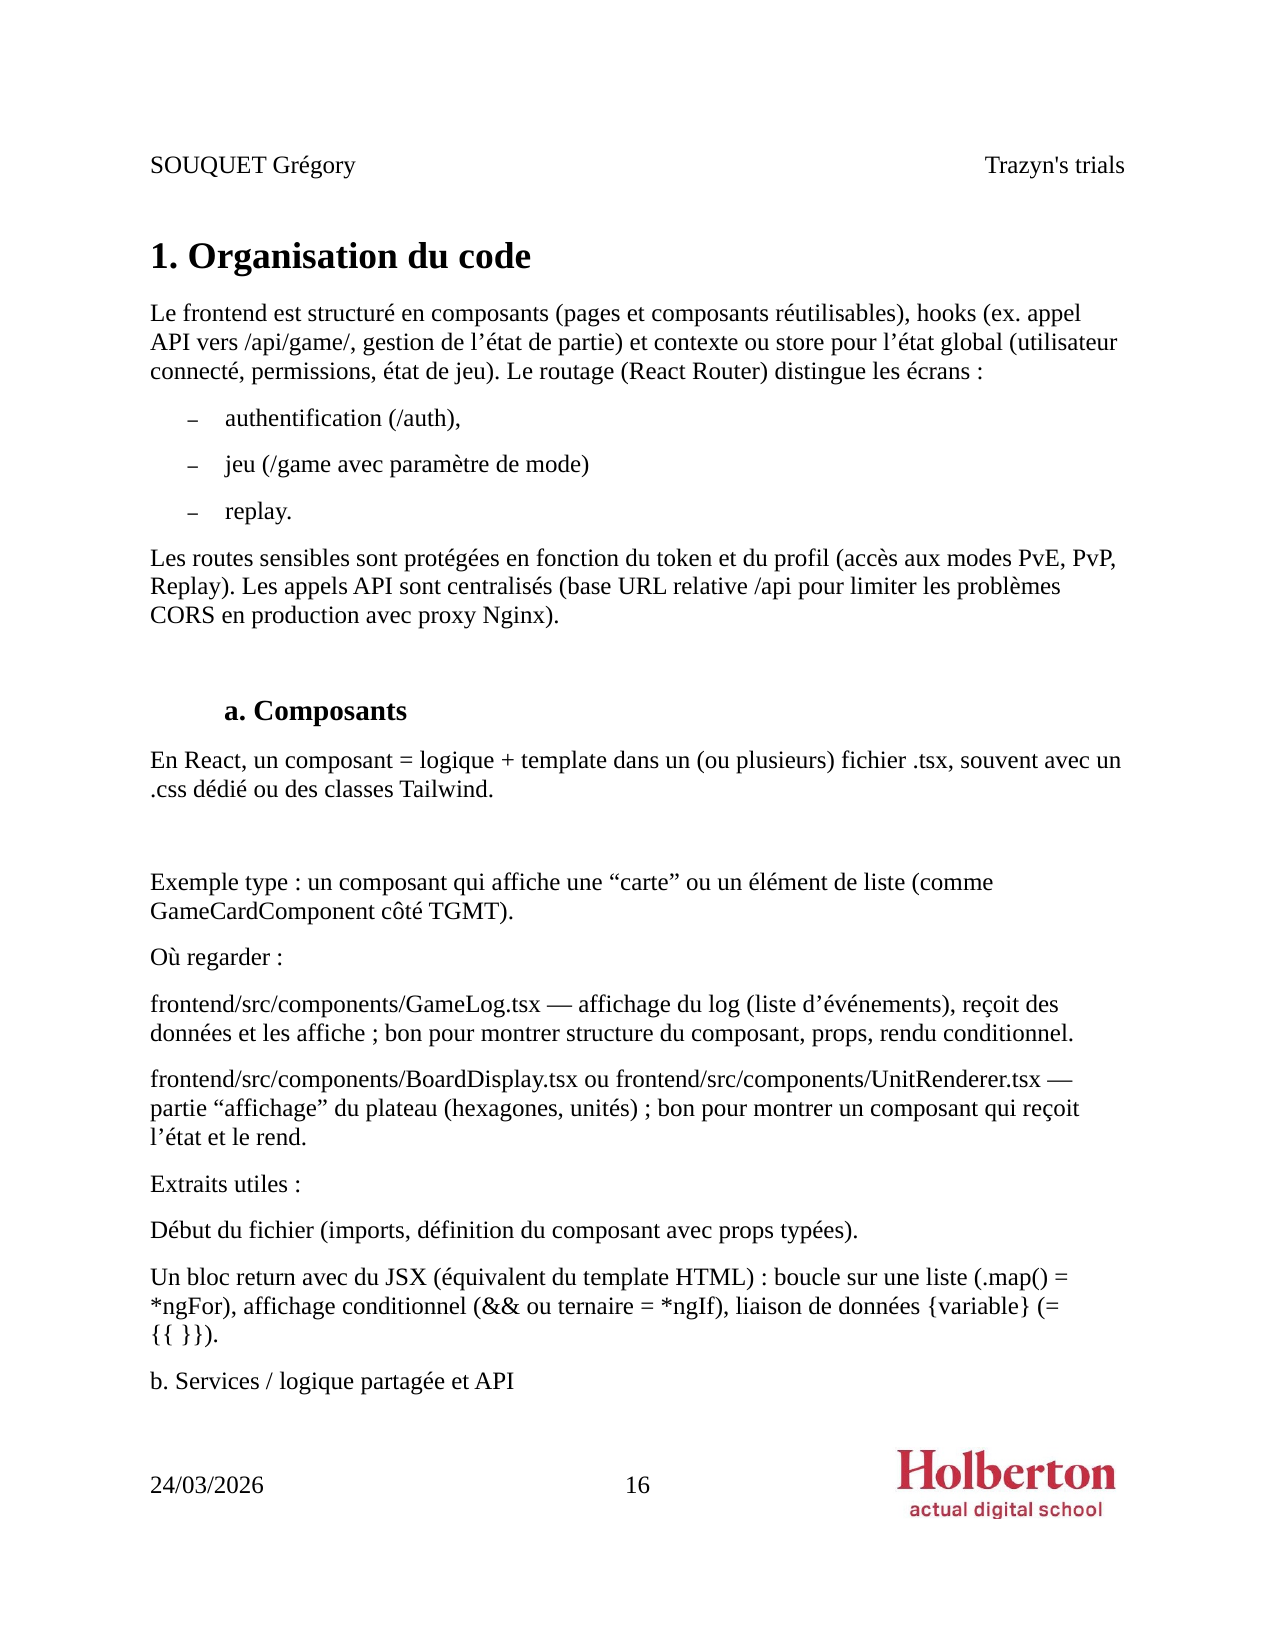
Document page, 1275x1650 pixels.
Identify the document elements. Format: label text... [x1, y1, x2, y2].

picture [886, 1447, 1117, 1519]
text Exemple type : un composant qui affiche une “carte” ou un élément de liste (comme GameCardComponent côté TGMT). [150, 867, 1125, 924]
subtitle 1. Organisation du code [150, 234, 1125, 277]
list jeu (/game avec paramètre de mode) [187, 449, 1125, 478]
text frontend/src/components/BoardDisplay.tsx ou frontend/src/components/UnitRenderer.tsx — partie “affichage” du plateau (hexagones, unités) ; bon pour montrer un composant qui reçoit l’état et le rend. [150, 1064, 1125, 1151]
text frontend/src/components/GameLog.tsx — affichage du log (liste d’événements), reçoit des données et les affiche ; bon pour montrer structure du composant, props, rendu conditionnel. [150, 989, 1125, 1047]
text En React, un composant = logique + template dans un (ou plusieurs) fichier .tsx, souvent avec un .css dédié ou des classes Tailwind. [150, 745, 1125, 802]
text Début du fichier (imports, définition du composant avec props typées). [150, 1215, 1125, 1244]
list authentification (/auth), [187, 403, 1125, 431]
text a. Composants [150, 693, 1125, 727]
text Les routes sensibles sont protégées en fonction du token et du profil (accès aux modes PvE, PvP, Replay). Les appels API sont centralisés (base URL relative /api pour limiter les problèmes CORS en production avec proxy Nginx). [150, 543, 1125, 629]
text Extraits utiles : [150, 1169, 1125, 1197]
text Un bloc return avec du JSX (équivalent du template HTML) : boucle sur une liste (.map() = *ngFor), affichage conditionnel (&& ou ternaire = *ngIf), liaison de données {variable} (= {{ }}). [150, 1262, 1125, 1348]
text Où regarder : [150, 942, 1125, 971]
text b. Services / logique partagée et API [150, 1366, 1125, 1395]
list replay. [187, 496, 1125, 525]
text Le frontend est structuré en composants (pages et composants réutilisables), hooks (ex. appel API vers /api/game/, gestion de l’état de partie) et contexte ou store pour l’état global (utilisateur connecté, permissions, état de jeu). Le routage (React Router) distingue les écrans : [150, 298, 1125, 385]
